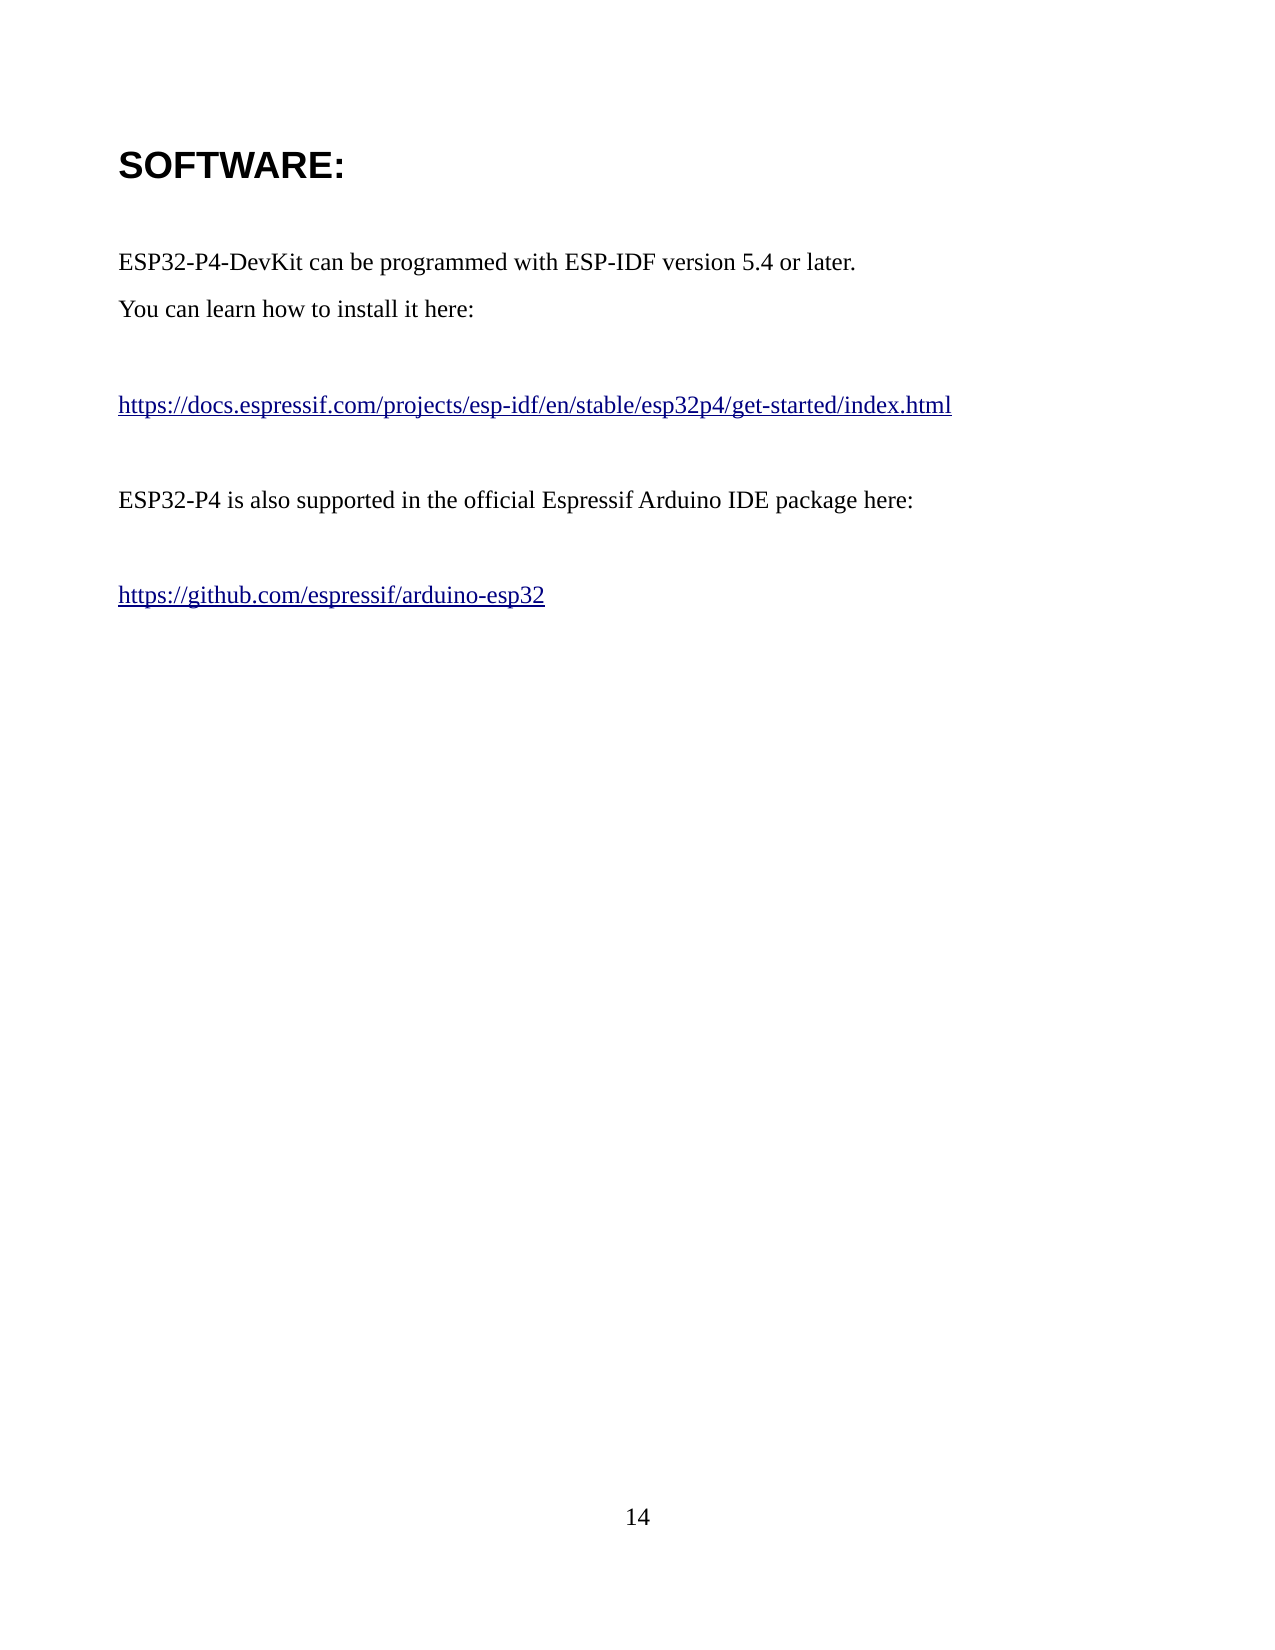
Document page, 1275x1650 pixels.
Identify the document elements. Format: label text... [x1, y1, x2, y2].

text ESP32-P4-DevKit can be programmed with ESP-IDF version 5.4 or later. [118, 247, 1157, 276]
text You can learn how to install it here: [118, 294, 1157, 323]
text ESP32-P4 is also supported in the official Espressif Arduino IDE package here: [118, 485, 1157, 514]
subtitle SOFTWARE: [118, 143, 1157, 187]
text https://docs.espressif.com/projects/esp-idf/en/stable/esp32p4/get-started/index.html [118, 390, 1157, 418]
text https://github.com/espressif/arduino-esp32 [118, 580, 1157, 609]
